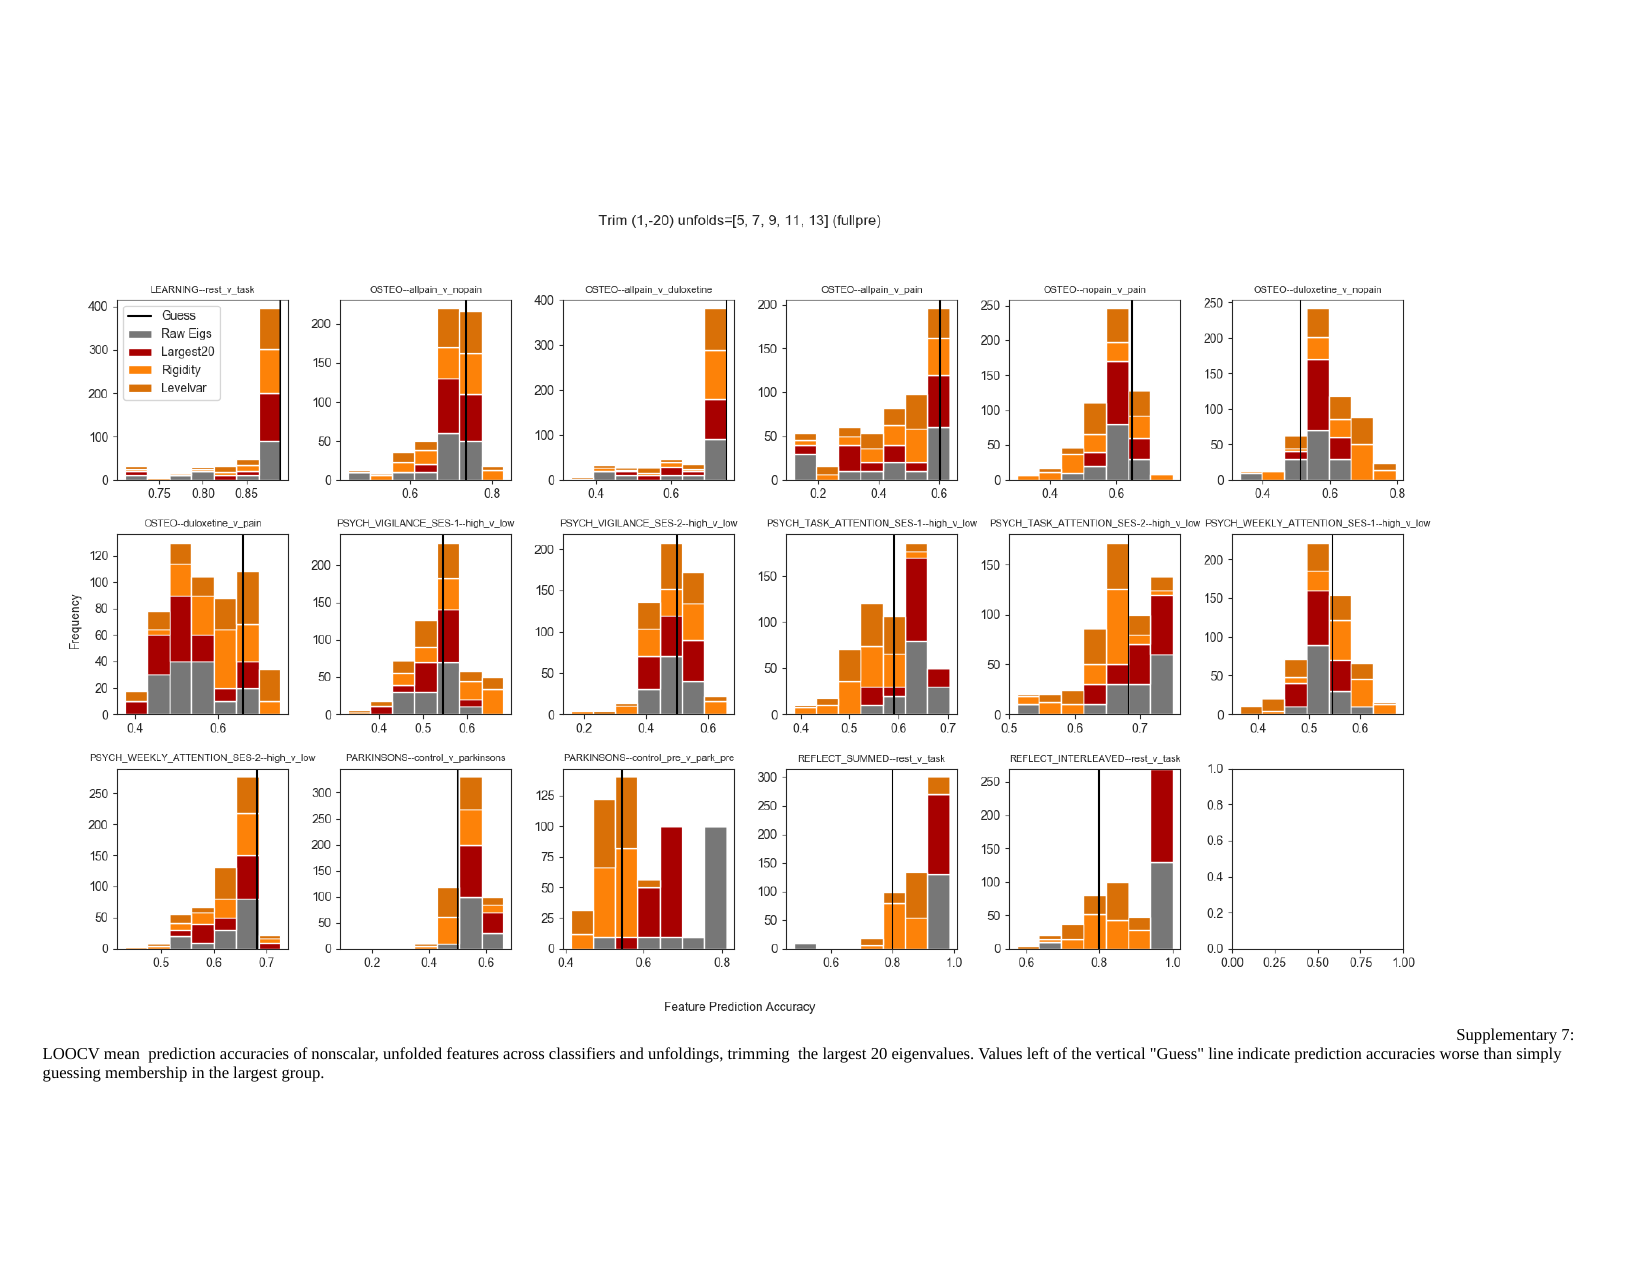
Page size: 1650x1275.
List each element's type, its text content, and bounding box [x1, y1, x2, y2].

text Supplementary 7: LOOCV mean prediction accuracies of nonscalar, unfolded features across classifiers and unfoldings, trimming the largest 20 eigenvalues. Values left of the vertical "Guess" line indicate prediction accuracies worse than simply guessing membership in the largest group. [42, 199, 1601, 1082]
picture [42, 198, 1457, 1041]
